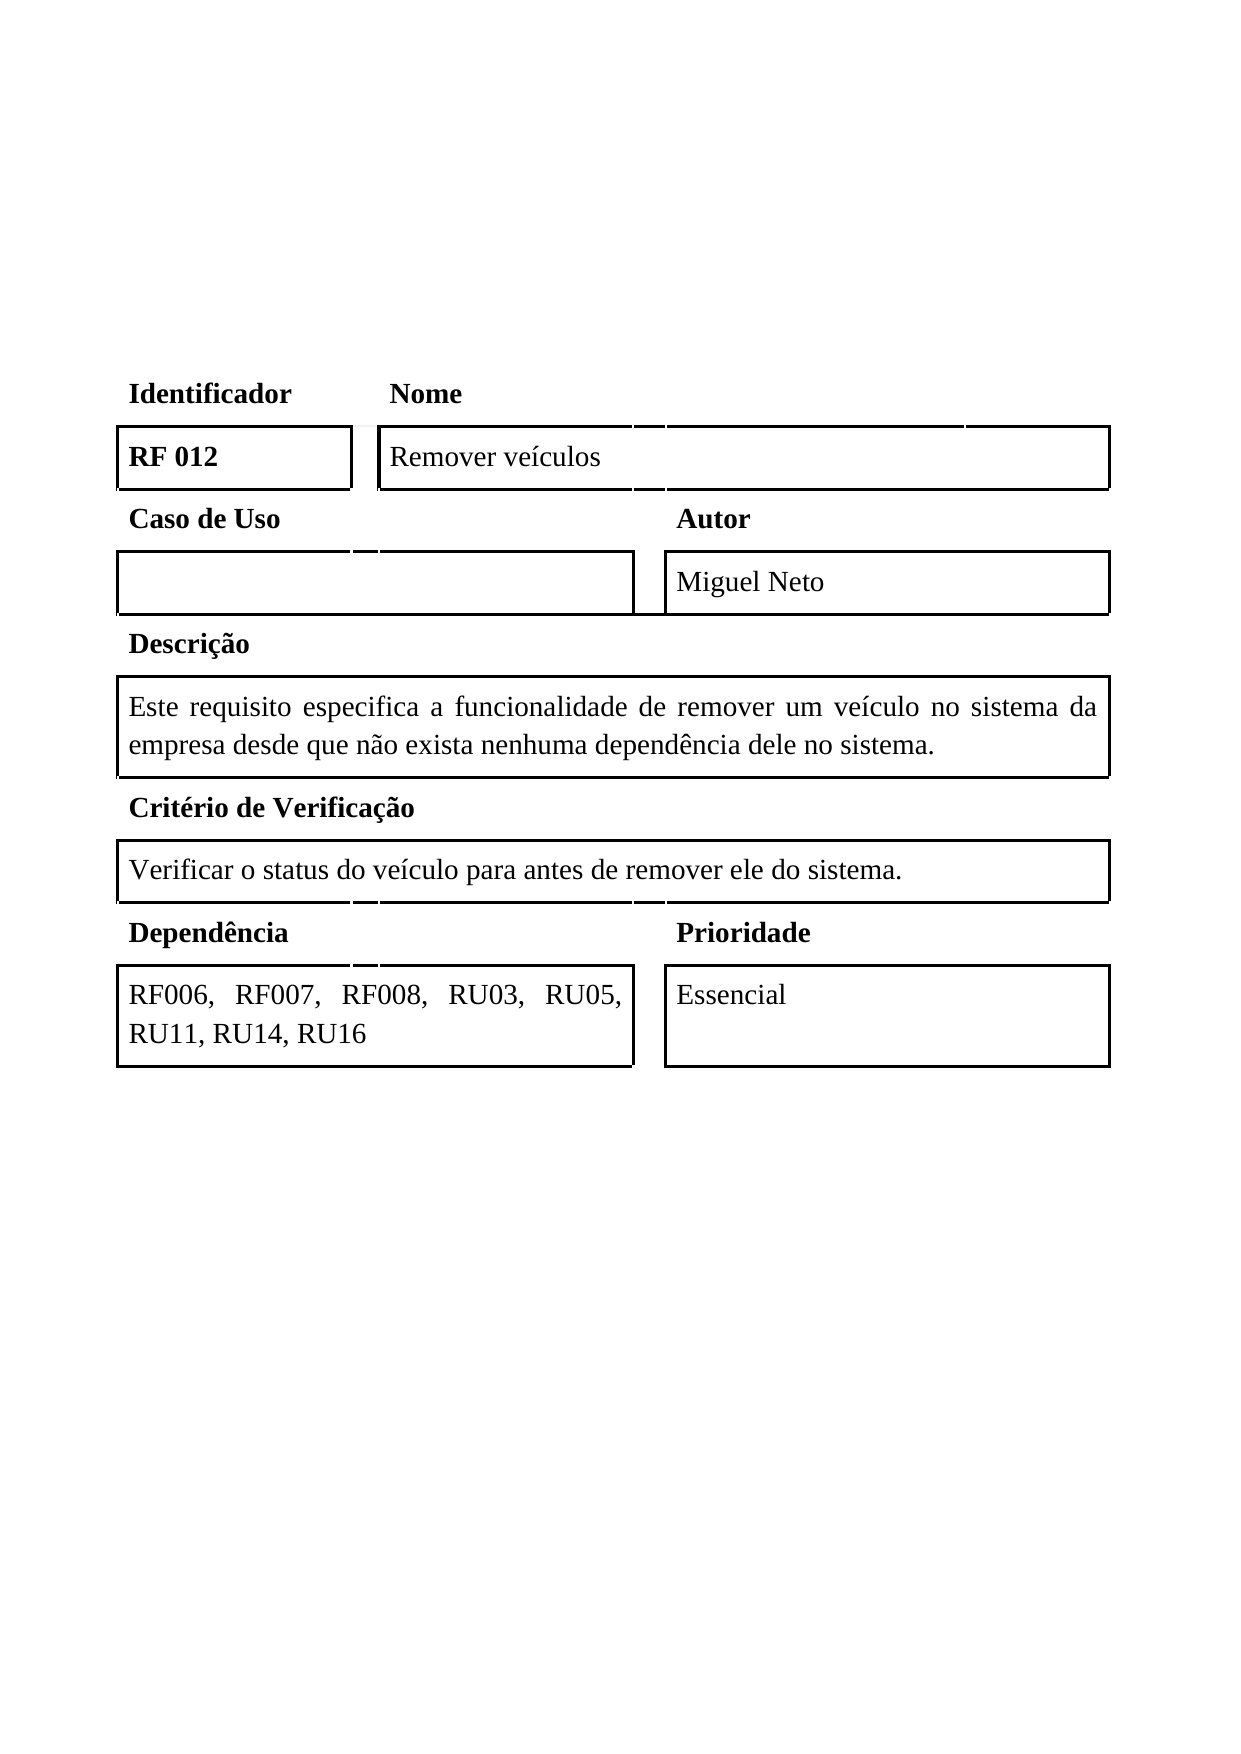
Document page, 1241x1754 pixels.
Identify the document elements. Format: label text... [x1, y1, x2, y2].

table_header [353, 366, 378, 425]
table_cell Prioridade [667, 904, 1109, 964]
table_cell Dependência [119, 904, 350, 964]
table_header Identificador [119, 366, 350, 425]
table_cell [353, 427, 377, 488]
table_cell RF 012 [119, 428, 350, 488]
table_header Nome [380, 366, 632, 425]
table_cell Verificar o status do veículo para antes de remover ele do sistema. [119, 842, 1108, 901]
table_cell [635, 967, 664, 1065]
table_cell Essencial [667, 967, 1108, 1065]
table_header [966, 366, 1109, 425]
table_cell [353, 490, 378, 550]
table_cell [634, 491, 665, 550]
table_header [634, 366, 665, 425]
table_cell Descrição [119, 616, 1109, 675]
table_cell Autor [667, 491, 1109, 550]
table_cell Critério de Verificação [119, 779, 1109, 839]
table_cell RF006, RF007, RF008, RU03, RU05, RU11, RU14, RU16 [119, 967, 632, 1065]
table_cell [380, 491, 632, 550]
table_cell [635, 553, 664, 613]
table_cell [634, 904, 665, 964]
table_cell Remover veículos [381, 428, 1108, 488]
table_cell Caso de Uso [119, 491, 350, 550]
table_cell Miguel Neto [667, 553, 1108, 613]
table_cell Este requisito especifica a funcionalidade de remover um veículo no sistema da empresa desde que não exista nenhuma dependência dele no sistema. [119, 678, 1108, 776]
table_header [667, 366, 964, 425]
table_cell [353, 904, 378, 964]
table_cell [119, 553, 632, 613]
table_cell [380, 904, 632, 964]
